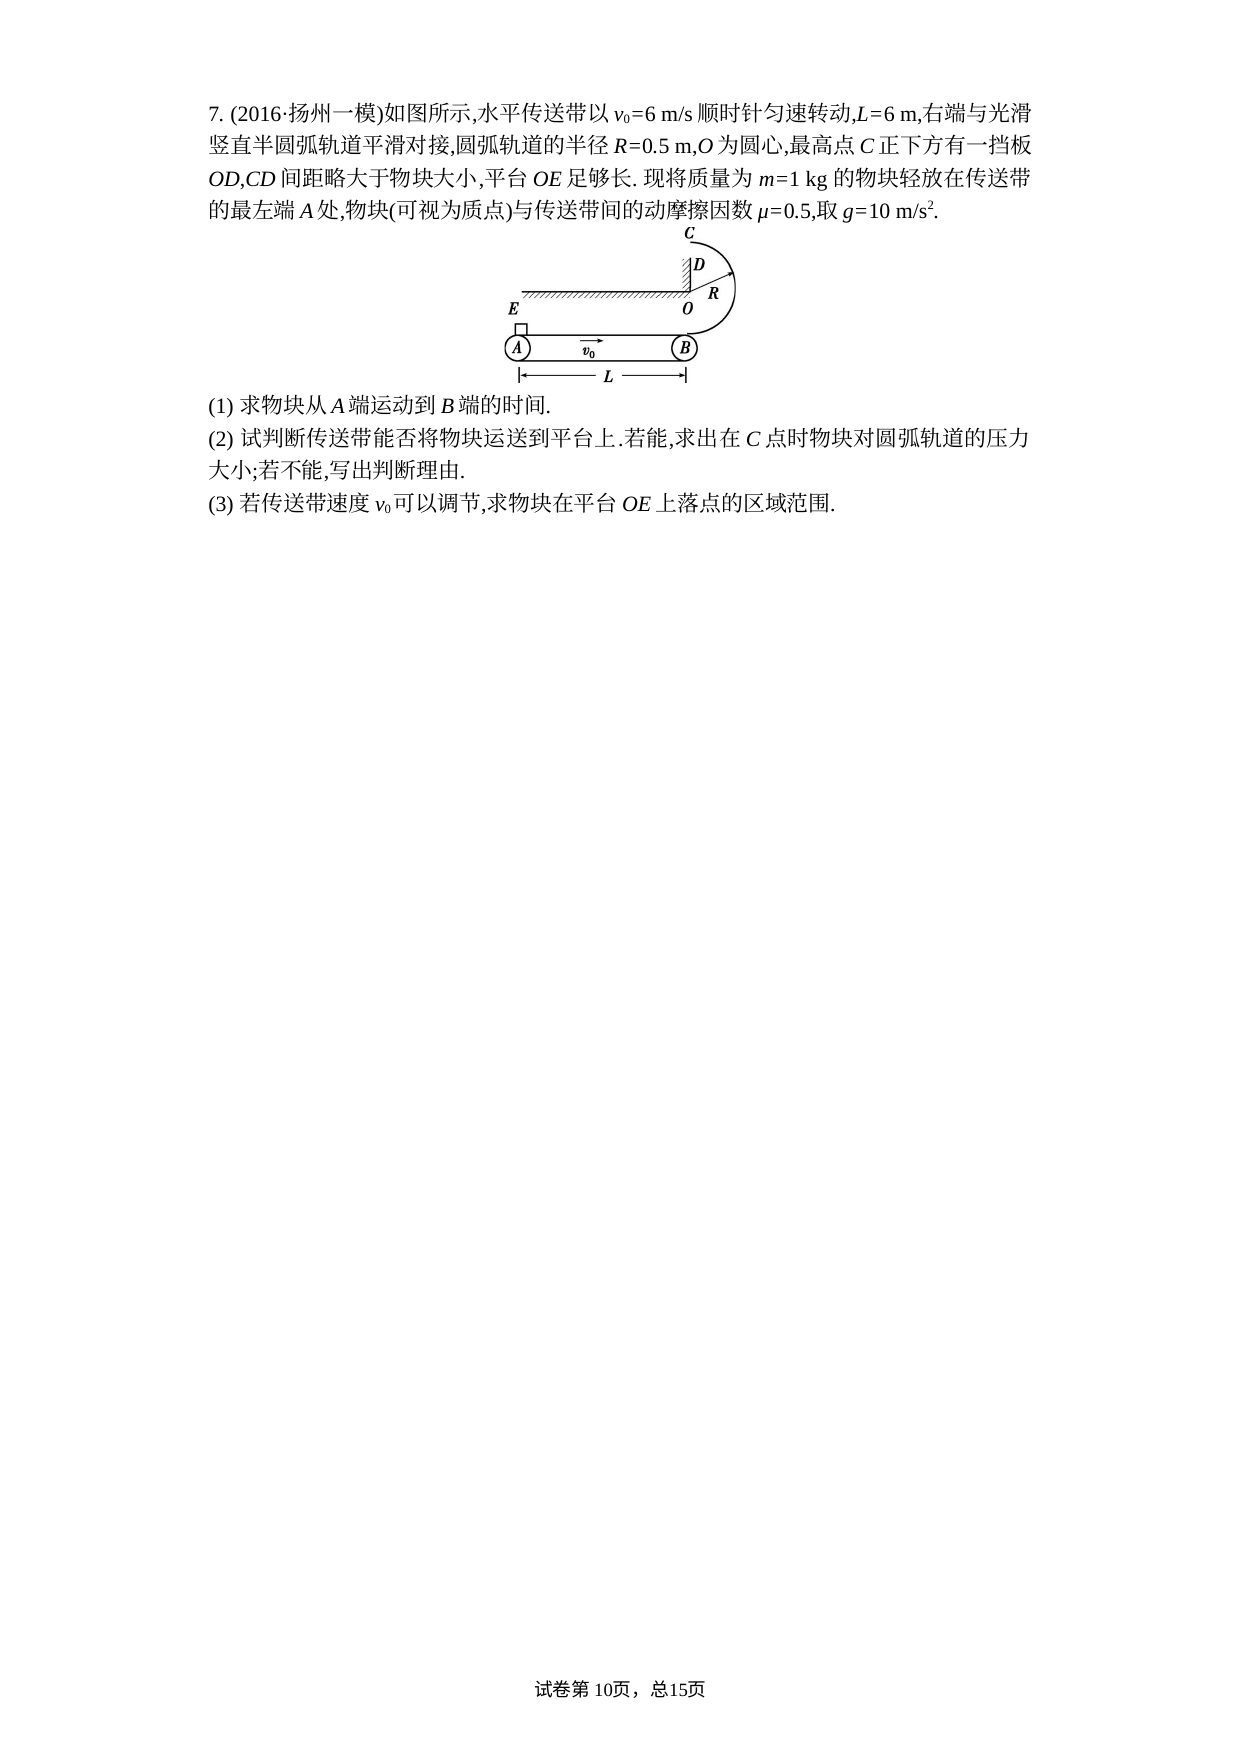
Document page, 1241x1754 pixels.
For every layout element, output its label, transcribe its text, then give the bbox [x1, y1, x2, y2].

text (1) 求物块从A端运动到B端的时间. [208, 389, 1032, 422]
text (2) 试判断传送带能否将物块运送到平台上.若能,求出在C点时物块对圆弧轨道的压力大小;若不能,写出判断理由. [208, 422, 1032, 487]
text (3) 若传送带速度v0可以调节,求物块在平台OE上落点的区域范围. [208, 487, 1032, 519]
picture [504, 227, 736, 383]
text 7. (2016·扬州一模)如图所示,水平传送带以v0=6 m/s顺时针匀速转动,L=6 m,右端与光滑竖直半圆弧轨道平滑对接,圆弧轨道的半径R=0.5 m,O为圆心,最高点C正下方有一挡板OD,CD间距略大于物块大小,平台OE足够长. 现将质量为m=1 kg 的物块轻放在传送带的最左端A处,物块(可视为质点)与传送带间的动摩擦因数μ=0.5,取g=10 m/s2. [208, 97, 1032, 227]
